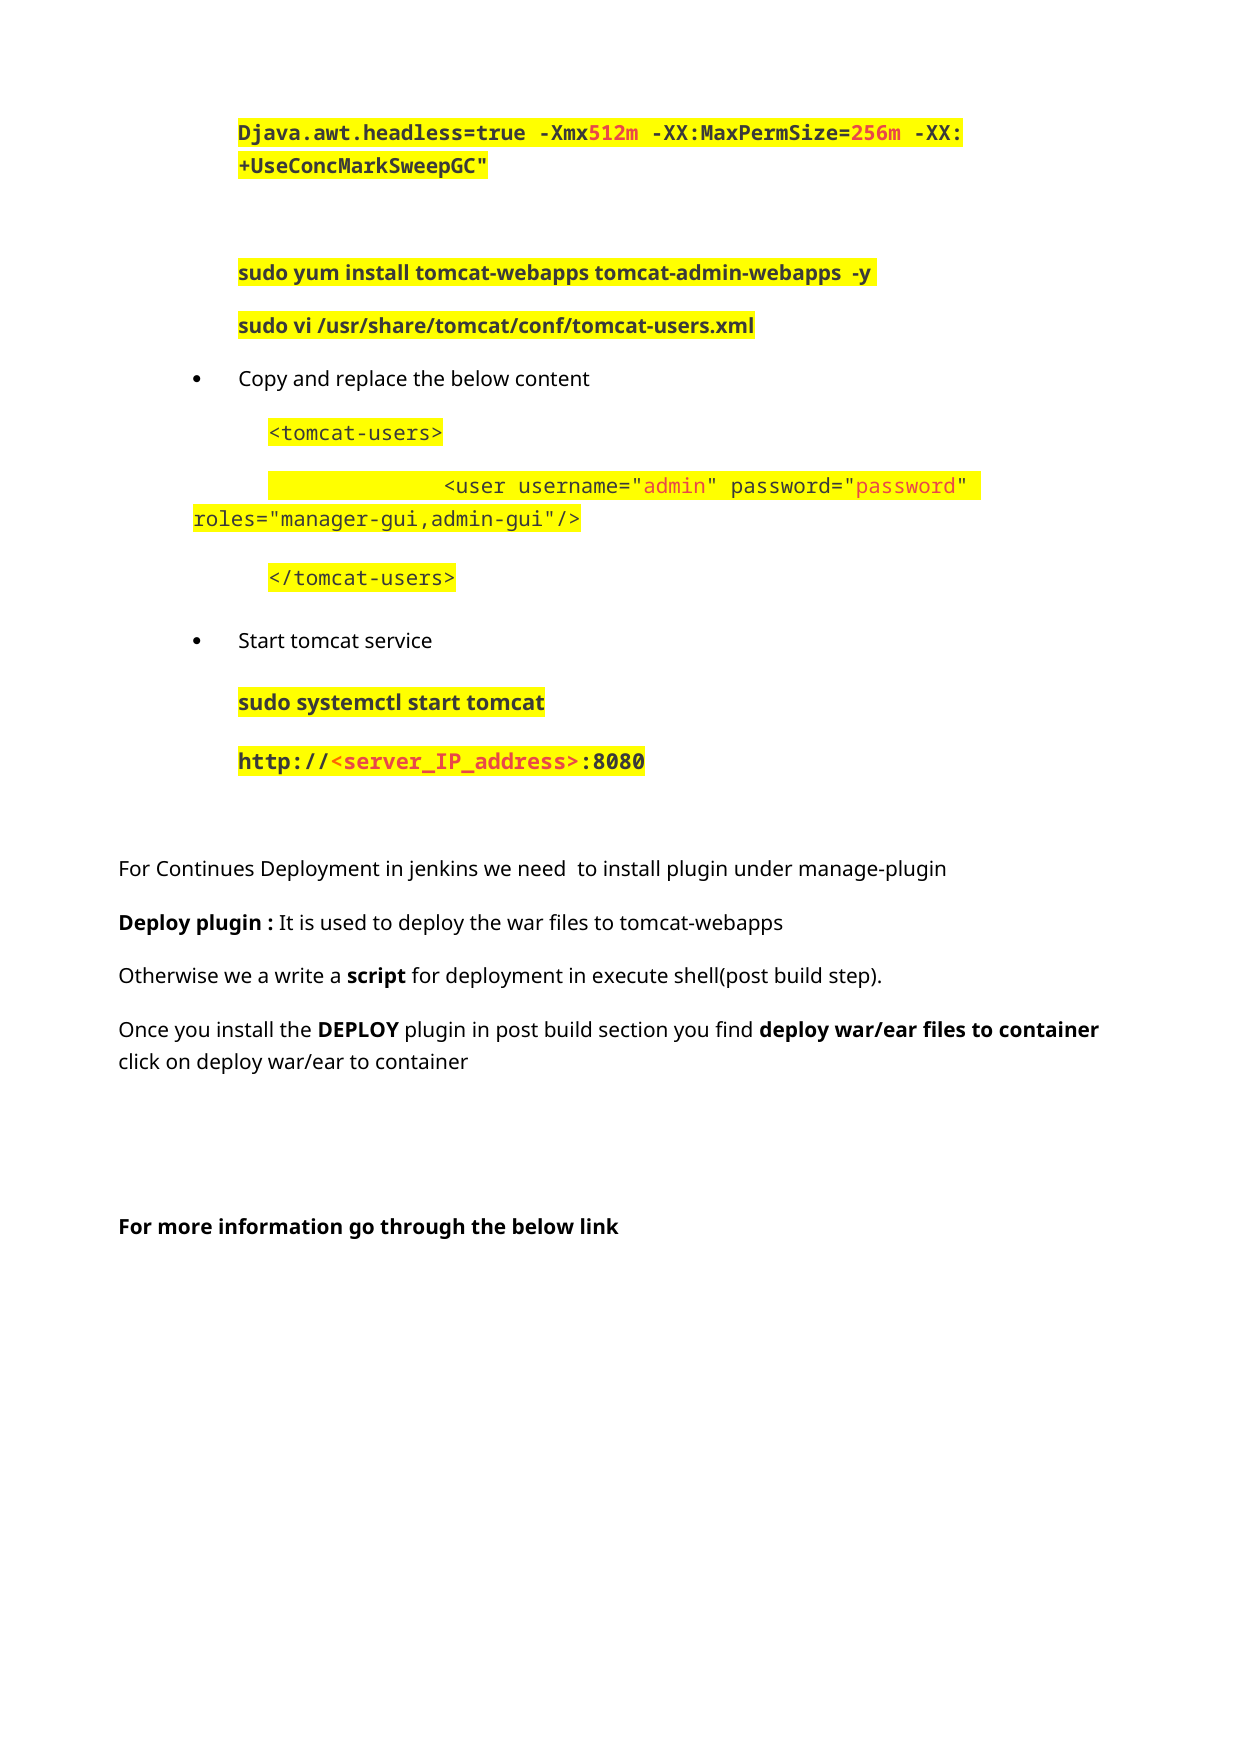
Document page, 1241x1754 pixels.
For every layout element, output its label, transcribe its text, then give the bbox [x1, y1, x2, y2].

text Otherwise we a write a script for deployment in execute shell(post build step). [118, 961, 1122, 990]
text </tomcat-users> [193, 557, 1122, 592]
list Copy and replace the below content [193, 364, 1122, 393]
text Deploy plugin : It is used to deploy the war files to tomcat-webapps [118, 908, 1122, 936]
text For more information go through the below link [118, 1212, 1122, 1241]
text -Djava.awt.headless=true -Xmx512m -XX:MaxPermSize=256m -XX:+UseConcMarkSweepGC" [238, 118, 1122, 179]
text http://<server_IP_address>:8080 [163, 746, 1122, 776]
text <user username="admin" password="password" roles="manager-gui,admin-gui"/> [193, 471, 1122, 532]
text sudo vi /usr/share/tomcat/conf/tomcat-users.xml [163, 311, 1122, 339]
list Start tomcat service [193, 626, 1122, 654]
text Once you install the DEPLOY plugin in post build section you find deploy war/ear files to container click on deploy war/ear to container [118, 1015, 1122, 1076]
text For Continues Deployment in jenkins we need to install plugin under manage-plugin [118, 854, 1122, 883]
text sudo yum install tomcat-webapps tomcat-admin-webapps -y [163, 258, 1122, 286]
text sudo systemctl start tomcat [163, 679, 1122, 719]
text <tomcat-users> [193, 418, 1122, 446]
